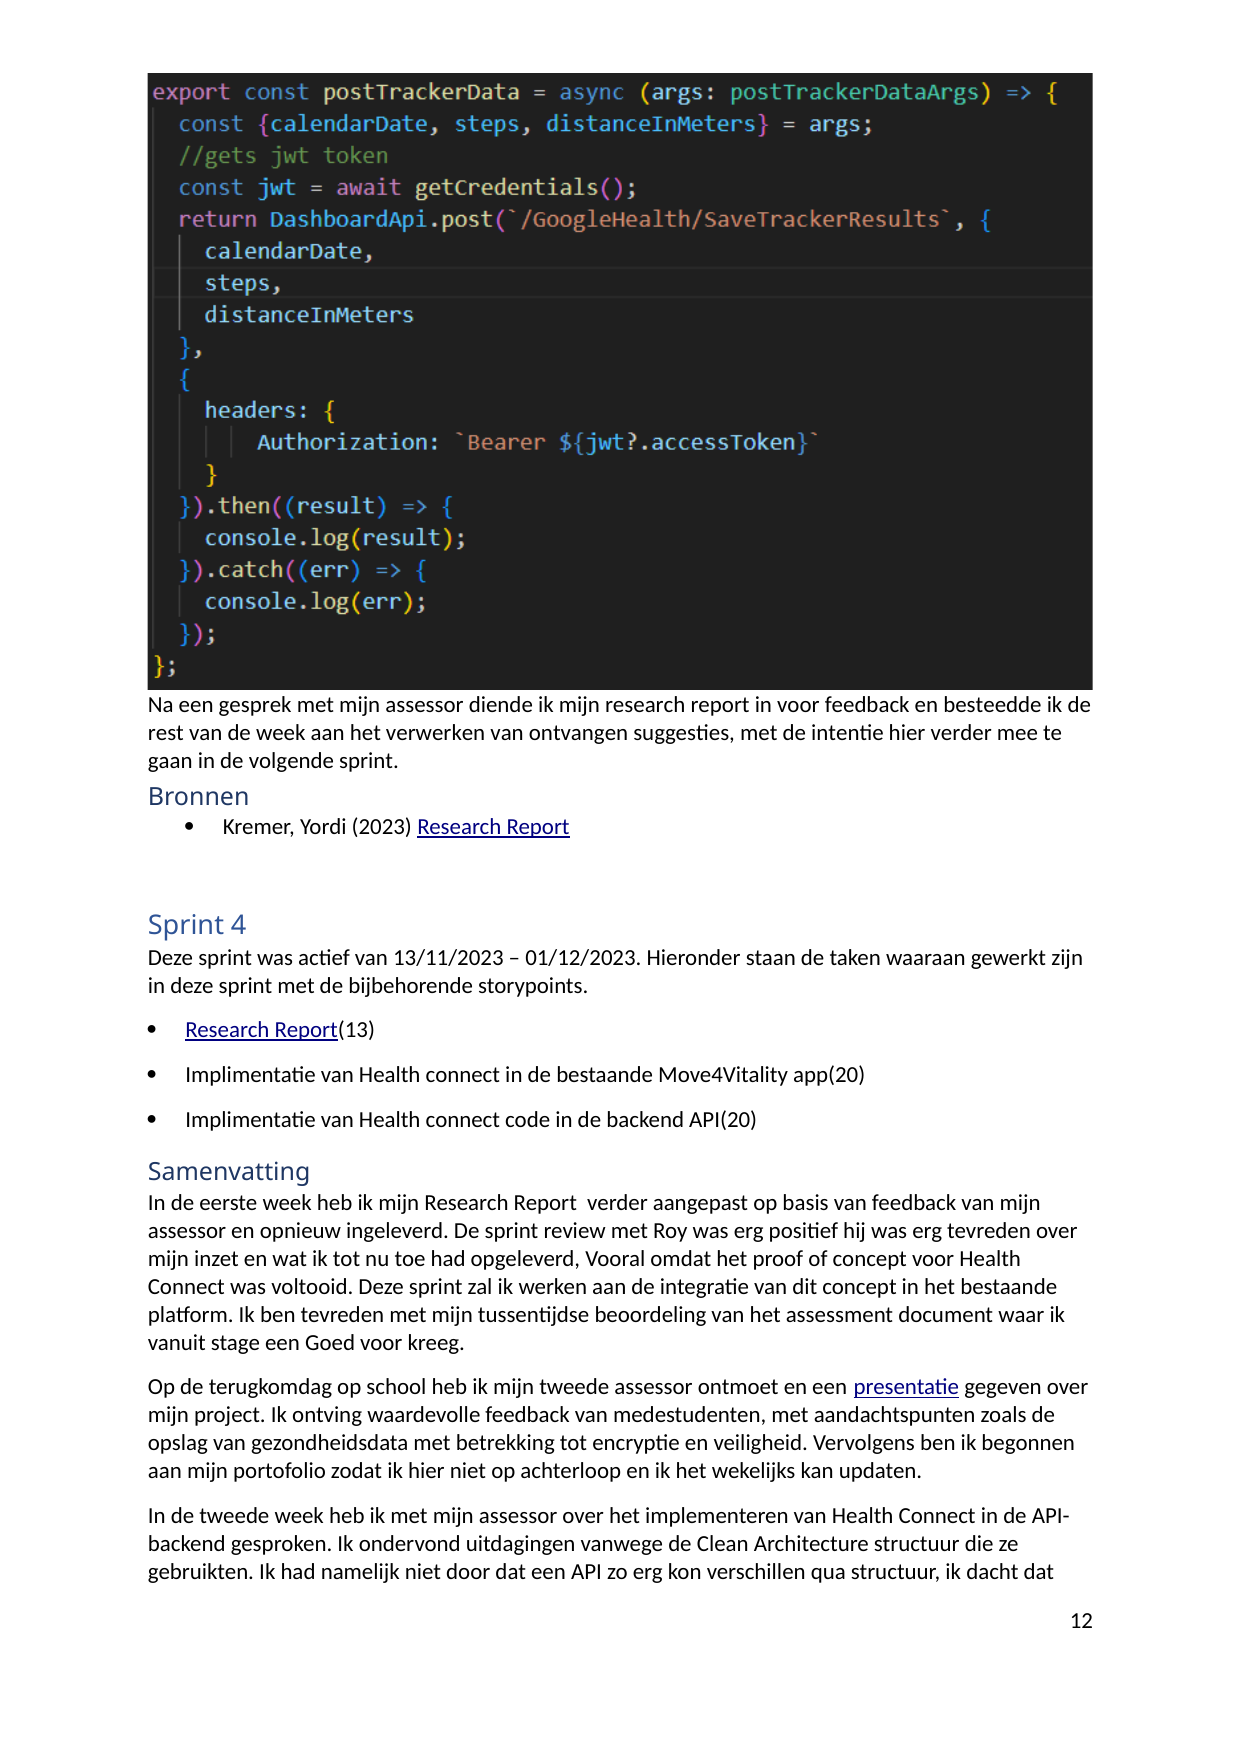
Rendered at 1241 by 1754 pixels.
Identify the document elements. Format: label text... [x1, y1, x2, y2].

list Implimentatie van Health connect in de bestaande Move4Vitality app(20) [148, 1060, 1093, 1088]
list Research Report(13) [148, 1015, 1093, 1043]
text Na een gesprek met mijn assessor diende ik mijn research report in voor feedback en besteedde ik de rest van de week aan het verwerken van ontvangen suggesties, met de intentie hier verder mee te gaan in de volgende sprint. [148, 690, 1093, 774]
subtitle Samenvatting [148, 1154, 1093, 1188]
text Deze sprint was actief van 13/11/2023 – 01/12/2023. Hieronder staan de taken waaraan gewerkt zijn in deze sprint met de bijbehorende storypoints. [148, 943, 1093, 999]
text Op de terugkomdag op school heb ik mijn tweede assessor ontmoet en een presentatie gegeven over mijn project. Ik ontving waardevolle feedback van medestudenten, met aandachtspunten zoals de opslag van gezondheidsdata met betrekking tot encryptie en veiligheid. Vervolgens ben ik begonnen aan mijn portofolio zodat ik hier niet op achterloop en ik het wekelijks kan updaten. [148, 1372, 1093, 1484]
list Implimentatie van Health connect code in de backend API(20) [148, 1105, 1093, 1133]
text In de eerste week heb ik mijn Research Report verder aangepast op basis van feedback van mijn assessor en opnieuw ingeleverd. De sprint review met Roy was erg positief hij was erg tevreden over mijn inzet en wat ik tot nu toe had opgeleverd, Vooral omdat het proof of concept voor Health Connect was voltooid. Deze sprint zal ik werken aan de integratie van dit concept in het bestaande platform. Ik ben tevreden met mijn tussentijdse beoordeling van het assessment document waar ik vanuit stage een Goed voor kreeg. [148, 1188, 1093, 1356]
subtitle Bronnen [148, 778, 1093, 812]
text In de tweede week heb ik met mijn assessor over het implementeren van Health Connect in de API-backend gesproken. Ik ondervond uitdagingen vanwege de Clean Architecture structuur die ze gebruikten. Ik had namelijk niet door dat een API zo erg kon verschillen qua structuur, ik dacht dat [148, 1501, 1093, 1585]
subtitle Sprint 4 [148, 906, 1093, 943]
list Kremer, Yordi (2023) Research Report [185, 812, 1093, 840]
